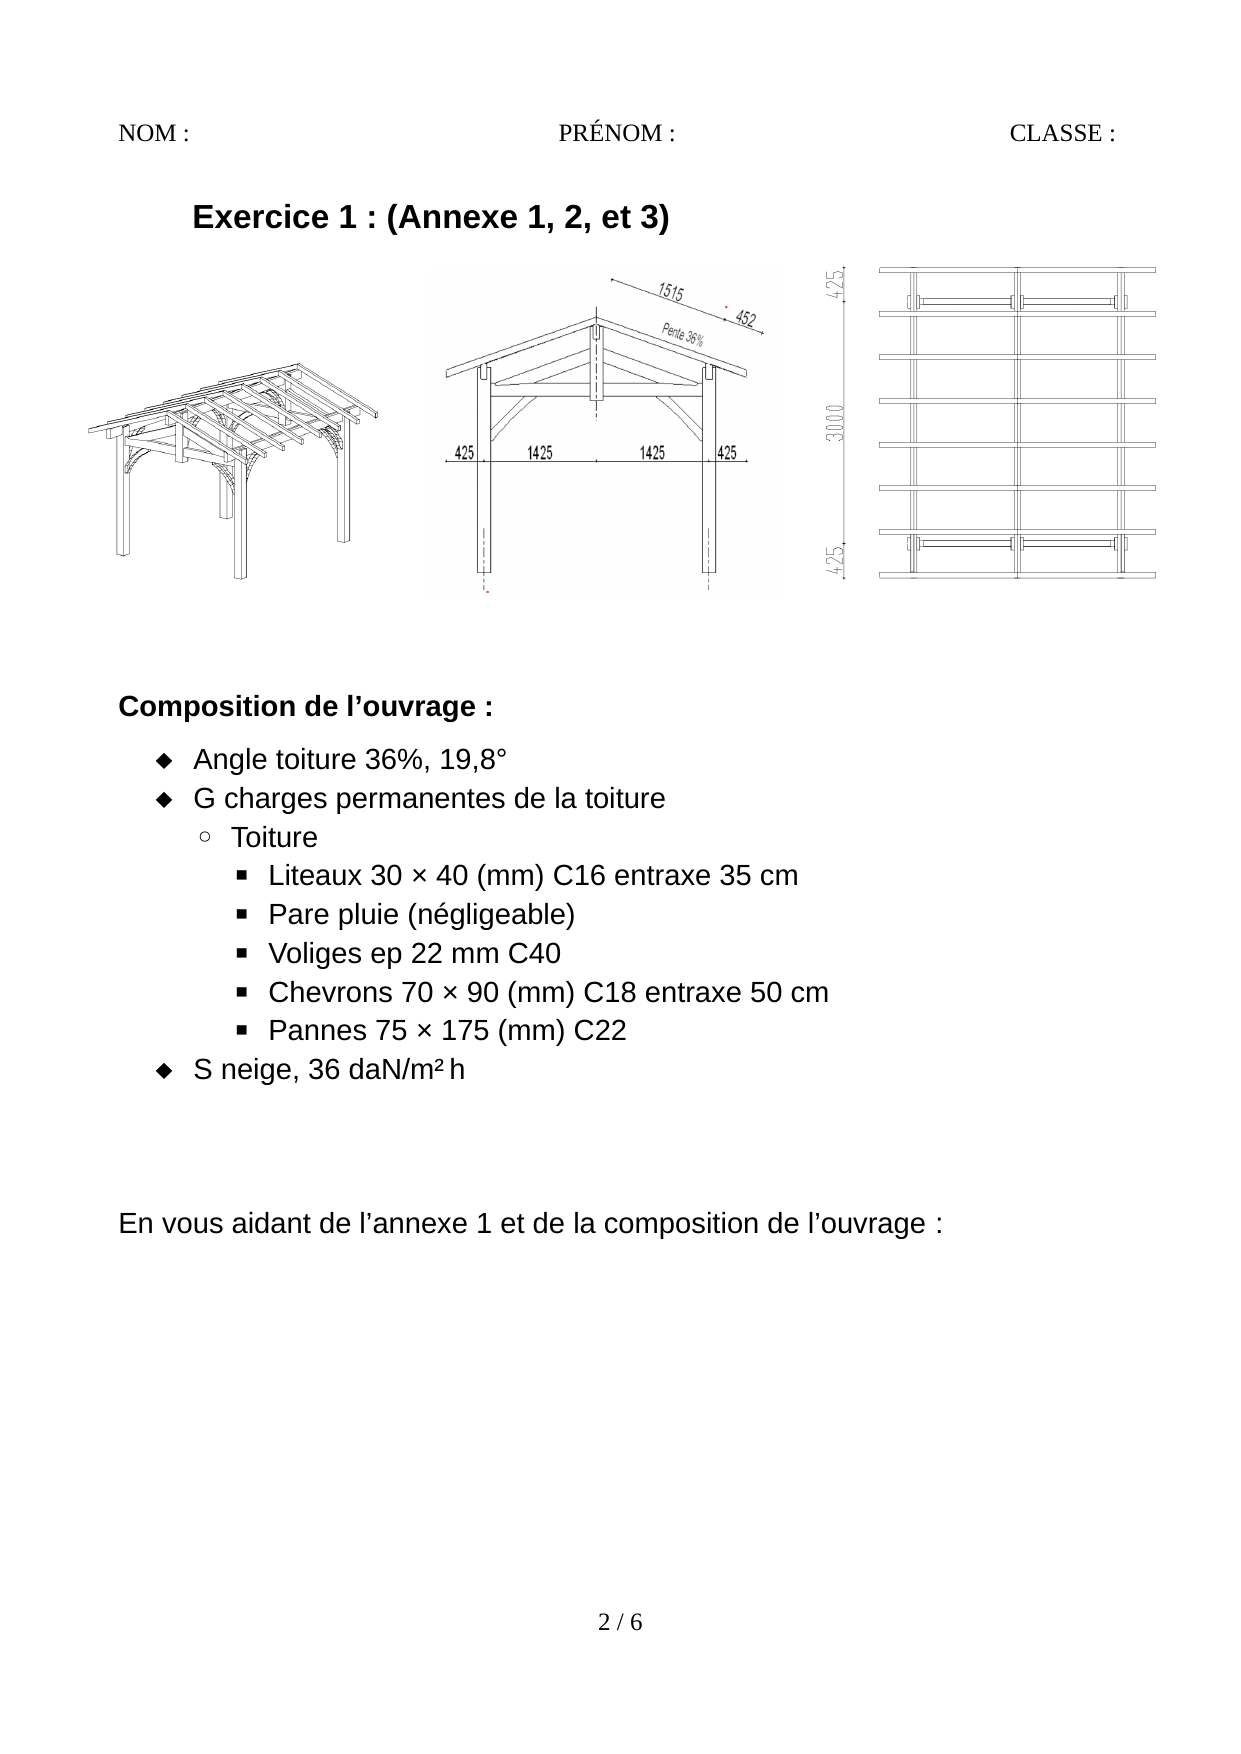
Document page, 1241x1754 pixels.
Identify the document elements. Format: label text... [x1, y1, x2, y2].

list Angle toiture 36%, 19,8° [156, 742, 1122, 776]
picture [76, 340, 401, 599]
list S neige, 36 daN/m² h [156, 1052, 1122, 1086]
picture [799, 226, 1172, 602]
list Chevrons 70 × 90 (mm) C18 entraxe 50 cm [231, 974, 1122, 1008]
list G charges permanentes de la toiture [156, 781, 1122, 814]
list Toiture [193, 819, 1122, 853]
list Pannes 75 × 175 (mm) C22 [231, 1013, 1122, 1047]
text Composition de l’ouvrage : [118, 689, 1122, 722]
list Pare pluie (négligeable) [231, 897, 1122, 931]
text En vous aidant de l’annexe 1 et de la composition de l’ouvrage : [118, 1206, 1122, 1239]
subtitle Exercice 1 : (Annexe 1, 2, et 3) [118, 197, 1122, 236]
list Voliges ep 22 mm C40 [231, 936, 1122, 969]
list Liteaux 30 × 40 (mm) C16 entraxe 35 cm [231, 858, 1122, 892]
picture [429, 266, 782, 600]
